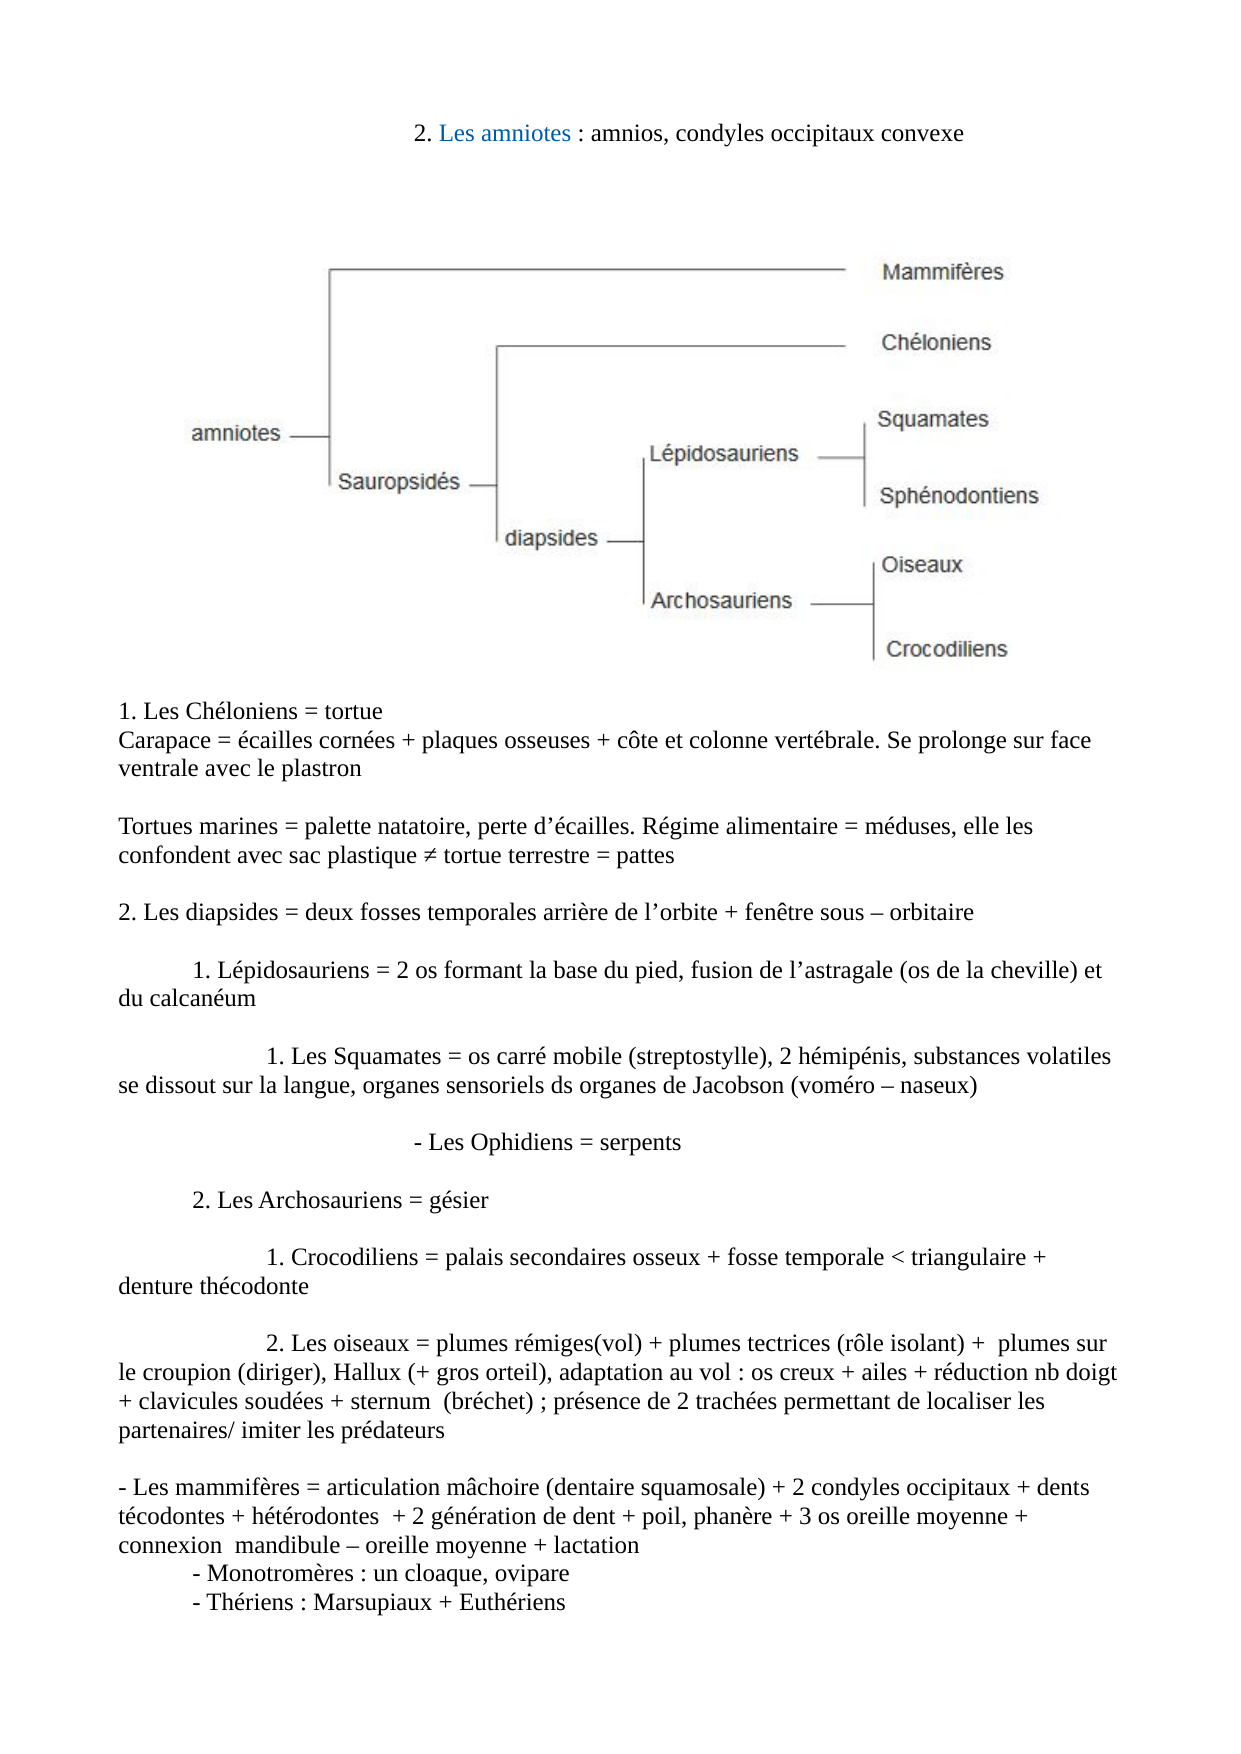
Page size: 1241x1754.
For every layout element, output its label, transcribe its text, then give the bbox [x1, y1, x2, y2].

text - Les Ophidiens = serpents [118, 1127, 1122, 1156]
text Carapace = écailles cornées + plaques osseuses + côte et colonne vertébrale. Se prolonge sur face ventrale avec le plastron [118, 725, 1122, 782]
text 2. Les Archosauriens = gésier [118, 1185, 1122, 1213]
text 1. Les Chéloniens = tortue [118, 176, 1122, 725]
text 1. Les Squamates = os carré mobile (streptostylle), 2 hémipénis, substances volatiles se dissout sur la langue, organes sensoriels ds organes de Jacobson (voméro – naseux) [118, 1041, 1122, 1098]
text - Les mammifères = articulation mâchoire (dentaire squamosale) + 2 condyles occipitaux + dents técodontes + hétérodontes + 2 génération de dent + poil, phanère + 3 os oreille moyenne + connexion mandibule – oreille moyenne + lactation [118, 1472, 1122, 1558]
text - Thériens : Marsupiaux + Euthériens [118, 1587, 1122, 1616]
text Tortues marines = palette natatoire, perte d’écailles. Régime alimentaire = méduses, elle les confondent avec sac plastique ≠ tortue terrestre = pattes [118, 811, 1122, 868]
text 2. Les diapsides = deux fosses temporales arrière de l’orbite + fenêtre sous – orbitaire [118, 897, 1122, 926]
text 1. Crocodiliens = palais secondaires osseux + fosse temporale < triangulaire + denture thécodonte [118, 1242, 1122, 1300]
text - Monotromères : un cloaque, ovipare [118, 1558, 1122, 1587]
text 2. Les amniotes : amnios, condyles occipitaux convexe [118, 118, 1122, 147]
picture [166, 175, 1074, 696]
text 1. Lépidosauriens = 2 os formant la base du pied, fusion de l’astragale (os de la cheville) et du calcanéum [118, 955, 1122, 1012]
text 2. Les oiseaux = plumes rémiges(vol) + plumes tectrices (rôle isolant) + plumes sur le croupion (diriger), Hallux (+ gros orteil), adaptation au vol : os creux + ailes + réduction nb doigt + clavicules soudées + sternum (bréchet) ; présence de 2 trachées permettant de localiser les partenaires/ imiter les prédateurs [118, 1328, 1122, 1443]
